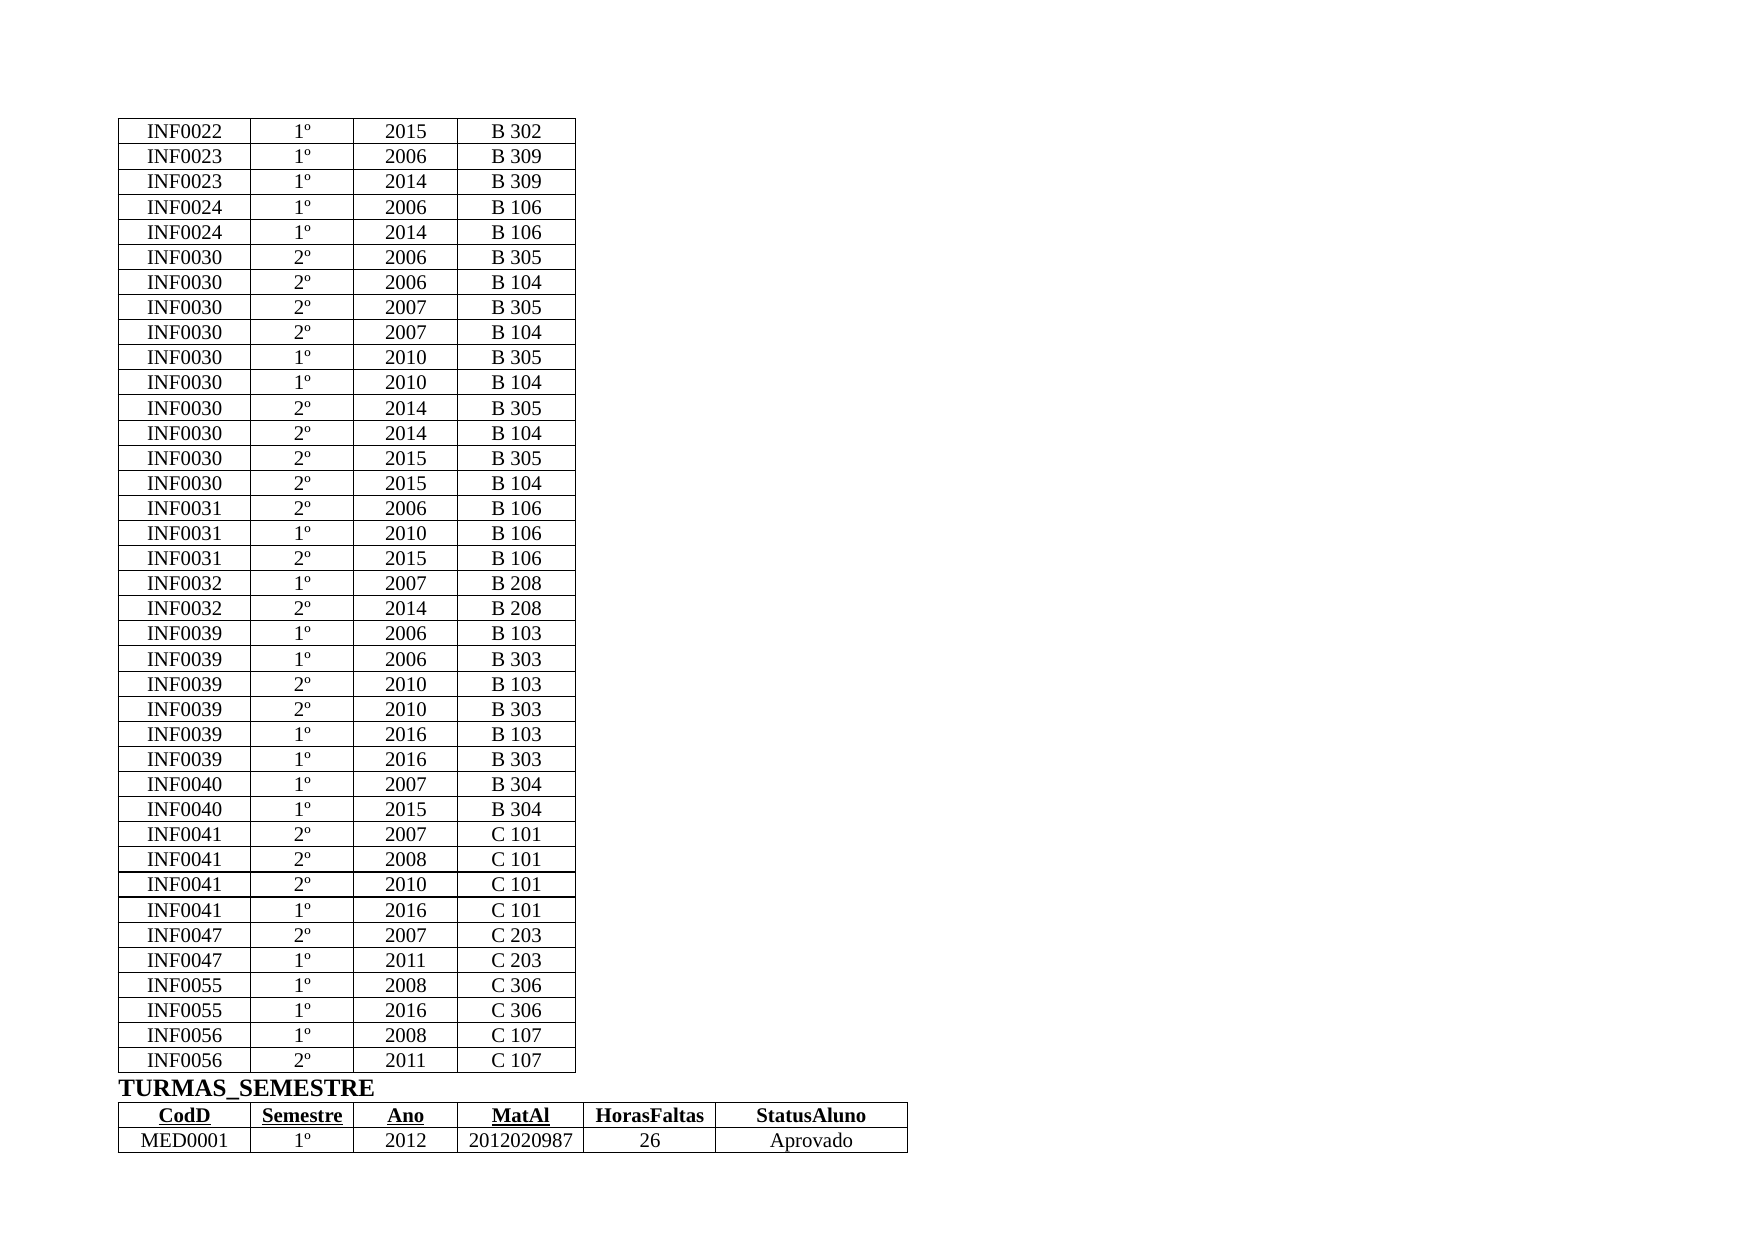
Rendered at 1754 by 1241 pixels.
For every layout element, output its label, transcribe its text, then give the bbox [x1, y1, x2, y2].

table_cell 2º [251, 496, 353, 520]
table_cell B 309 [458, 170, 575, 193]
table_cell 2º [251, 822, 353, 846]
table_cell 1º [251, 170, 353, 193]
table_cell INF0039 [119, 722, 250, 746]
table_cell Aprovado [716, 1128, 907, 1152]
table_cell C 203 [458, 948, 575, 972]
table_cell 2º [251, 847, 353, 871]
table_cell INF0040 [119, 797, 250, 821]
table_cell 2014 [354, 421, 457, 444]
table_cell 2012020987 [458, 1128, 583, 1152]
table_cell INF0056 [119, 1023, 250, 1047]
table_cell 2015 [354, 471, 457, 495]
table_cell INF0030 [119, 395, 250, 419]
table_cell B 106 [458, 195, 575, 219]
table_cell B 104 [458, 421, 575, 444]
table_cell INF0030 [119, 320, 250, 344]
table_cell 2010 [354, 345, 457, 369]
table_cell B 104 [458, 270, 575, 294]
table_cell 1º [251, 747, 353, 771]
table_cell 2006 [354, 245, 457, 269]
table_cell 2º [251, 672, 353, 696]
table_cell INF0030 [119, 270, 250, 294]
table_cell 2006 [354, 496, 457, 520]
table_cell C 101 [458, 873, 575, 896]
table_cell C 107 [458, 1023, 575, 1047]
table_cell 2006 [354, 646, 457, 671]
table_cell B 304 [458, 797, 575, 821]
table_cell 2016 [354, 722, 457, 746]
table_cell INF0056 [119, 1048, 250, 1072]
table_cell 2015 [354, 546, 457, 570]
table_cell INF0023 [119, 170, 250, 193]
table_cell C 101 [458, 822, 575, 846]
table_cell 1º [251, 797, 353, 821]
table_cell 2º [251, 873, 353, 896]
table_cell B 104 [458, 370, 575, 394]
table_cell 1º [251, 195, 353, 219]
table_cell 2016 [354, 898, 457, 922]
table_cell 2010 [354, 697, 457, 721]
table_cell INF0031 [119, 496, 250, 520]
table_cell 2º [251, 546, 353, 570]
table_cell 1º [251, 772, 353, 796]
table_cell INF0039 [119, 747, 250, 771]
table_cell B 104 [458, 320, 575, 344]
table_cell 1º [251, 521, 353, 545]
table_cell 2008 [354, 973, 457, 997]
table_cell INF0032 [119, 596, 250, 620]
table_cell C 101 [458, 898, 575, 922]
table_cell B 305 [458, 345, 575, 369]
table_cell 2010 [354, 873, 457, 896]
table_cell 2º [251, 596, 353, 620]
table_cell 1º [251, 370, 353, 394]
table_cell 2007 [354, 822, 457, 846]
table_cell INF0055 [119, 973, 250, 997]
table_cell B 305 [458, 395, 575, 419]
table_header Semestre [251, 1103, 353, 1127]
table_cell 2º [251, 923, 353, 947]
table_cell 2015 [354, 797, 457, 821]
table_cell 2006 [354, 144, 457, 168]
table_cell INF0030 [119, 446, 250, 470]
table_cell B 103 [458, 621, 575, 645]
table_cell 1º [251, 998, 353, 1022]
table_cell 2007 [354, 320, 457, 344]
table_cell 2º [251, 295, 353, 319]
table_cell 2º [251, 446, 353, 470]
table_cell 2010 [354, 672, 457, 696]
table_cell B 303 [458, 697, 575, 721]
table_cell 2015 [354, 119, 457, 143]
table_cell 2012 [354, 1128, 457, 1152]
table_cell 2007 [354, 772, 457, 796]
table_cell 1º [251, 1128, 353, 1152]
table_cell C 306 [458, 998, 575, 1022]
table_cell 2008 [354, 1023, 457, 1047]
table_cell 2º [251, 421, 353, 444]
table_cell INF0047 [119, 923, 250, 947]
table_cell 2º [251, 270, 353, 294]
table_cell 2º [251, 320, 353, 344]
table_cell 1º [251, 220, 353, 244]
table_cell 2014 [354, 596, 457, 620]
table_cell INF0024 [119, 195, 250, 219]
table_cell 1º [251, 1023, 353, 1047]
table_cell 1º [251, 948, 353, 972]
table_cell B 103 [458, 672, 575, 696]
table_cell 1º [251, 898, 353, 922]
table_cell 2014 [354, 220, 457, 244]
table_cell INF0030 [119, 345, 250, 369]
table_cell 1º [251, 119, 353, 143]
table_cell INF0031 [119, 546, 250, 570]
table_cell 2011 [354, 948, 457, 972]
table_cell INF0047 [119, 948, 250, 972]
table_cell INF0040 [119, 772, 250, 796]
table_cell INF0030 [119, 245, 250, 269]
table_cell INF0055 [119, 998, 250, 1022]
table_cell 1º [251, 722, 353, 746]
table_cell 2016 [354, 747, 457, 771]
table_cell INF0031 [119, 521, 250, 545]
table_cell 2º [251, 245, 353, 269]
table_cell B 106 [458, 521, 575, 545]
table_cell B 103 [458, 722, 575, 746]
table_cell B 305 [458, 295, 575, 319]
table_cell INF0030 [119, 370, 250, 394]
table_cell 2008 [354, 847, 457, 871]
table_cell 2º [251, 395, 353, 419]
table_cell 2006 [354, 270, 457, 294]
table_cell B 309 [458, 144, 575, 168]
table_cell B 302 [458, 119, 575, 143]
table_cell 2º [251, 697, 353, 721]
table_cell 1º [251, 345, 353, 369]
table_cell INF0039 [119, 621, 250, 645]
table_cell INF0030 [119, 421, 250, 444]
table_cell INF0041 [119, 873, 250, 896]
table_cell 2016 [354, 998, 457, 1022]
table_header MatAl [458, 1103, 583, 1127]
table_cell 2º [251, 1048, 353, 1072]
table_cell INF0030 [119, 295, 250, 319]
table_cell 2006 [354, 621, 457, 645]
table_cell MED0001 [119, 1128, 250, 1152]
table_cell C 203 [458, 923, 575, 947]
table_cell 1º [251, 973, 353, 997]
table_cell INF0030 [119, 471, 250, 495]
table_cell 2014 [354, 170, 457, 193]
table_cell B 106 [458, 496, 575, 520]
text TURMAS_SEMESTRE [118, 1073, 1636, 1102]
table_cell 2006 [354, 195, 457, 219]
table_cell C 306 [458, 973, 575, 997]
table_cell 2011 [354, 1048, 457, 1072]
table_header StatusAluno [716, 1103, 907, 1127]
table_cell C 101 [458, 847, 575, 871]
table_cell INF0039 [119, 672, 250, 696]
table_cell B 106 [458, 546, 575, 570]
table_cell 2015 [354, 446, 457, 470]
table_cell 2010 [354, 521, 457, 545]
table_cell INF0032 [119, 571, 250, 595]
table_cell B 303 [458, 646, 575, 671]
table_cell 1º [251, 571, 353, 595]
table_cell 2007 [354, 923, 457, 947]
table_cell 1º [251, 144, 353, 168]
table_cell B 208 [458, 571, 575, 595]
table_cell INF0039 [119, 697, 250, 721]
table_cell 1º [251, 646, 353, 671]
table_cell B 303 [458, 747, 575, 771]
table_cell 1º [251, 621, 353, 645]
table_header CodD [119, 1103, 250, 1127]
table_cell 26 [584, 1128, 715, 1152]
table_cell 2014 [354, 395, 457, 419]
table_cell INF0023 [119, 144, 250, 168]
table_cell 2007 [354, 295, 457, 319]
table_header HorasFaltas [584, 1103, 715, 1127]
table_cell 2º [251, 471, 353, 495]
table_cell INF0041 [119, 847, 250, 871]
table_cell 2010 [354, 370, 457, 394]
table_cell B 304 [458, 772, 575, 796]
table_header Ano [354, 1103, 457, 1127]
table_cell INF0022 [119, 119, 250, 143]
table_cell INF0024 [119, 220, 250, 244]
table_cell INF0039 [119, 646, 250, 671]
table_cell C 107 [458, 1048, 575, 1072]
table_cell B 305 [458, 446, 575, 470]
table_cell B 104 [458, 471, 575, 495]
table_cell INF0041 [119, 898, 250, 922]
table_cell INF0041 [119, 822, 250, 846]
table_cell B 106 [458, 220, 575, 244]
table_cell B 208 [458, 596, 575, 620]
table_cell 2007 [354, 571, 457, 595]
table_cell B 305 [458, 245, 575, 269]
